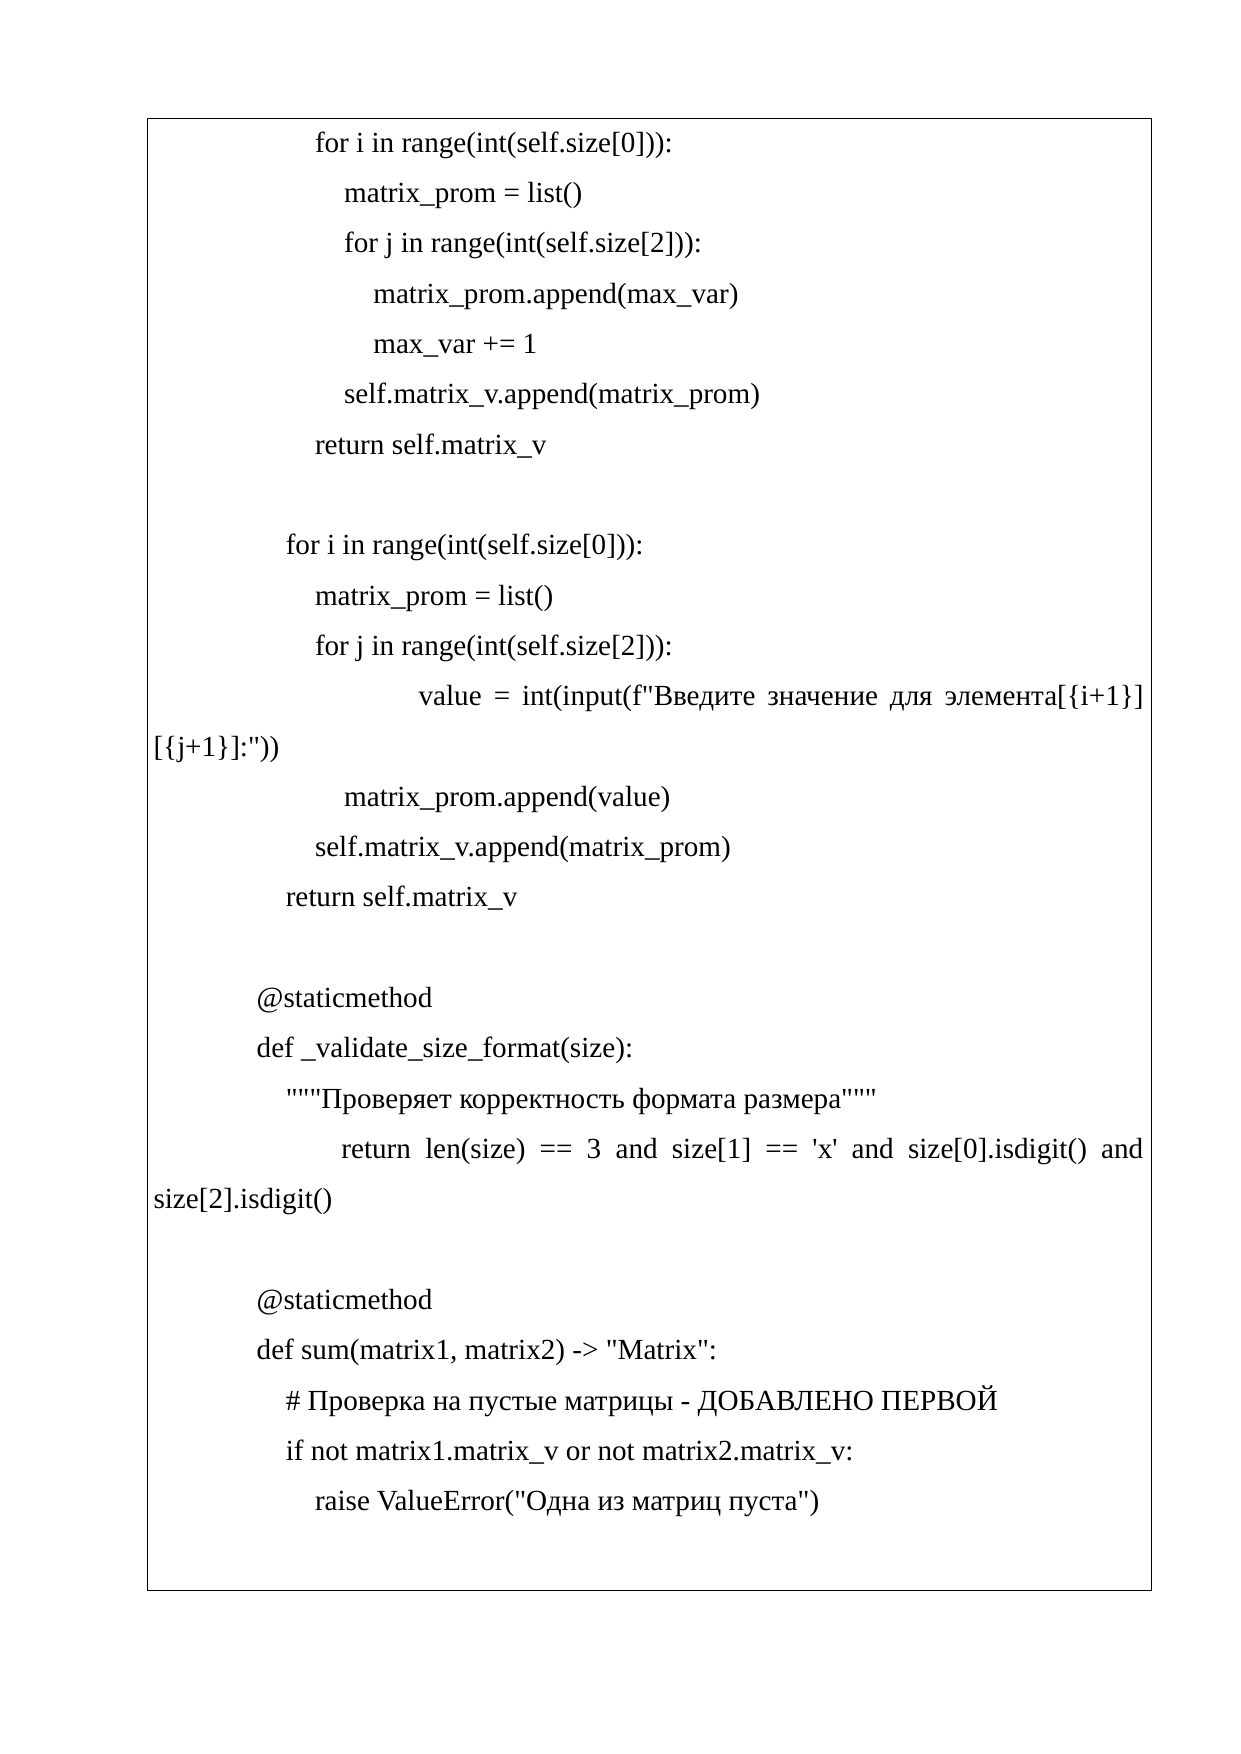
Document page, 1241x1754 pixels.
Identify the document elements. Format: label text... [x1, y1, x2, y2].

table_header for i in range(int(self.size[0])): matrix_prom = list() for j in range(int(self.size[2])): matrix_prom.append(max_var) max_var += 1 self.matrix_v.append(matrix_prom) return self.matrix_v for i in range(int(self.size[0])): matrix_prom = list() for j in range(int(self.size[2])): value = int(input(f"Введите значение для элемента[{i+1}][{j+1}]:")) matrix_prom.append(value) self.matrix_v.append(matrix_prom) return self.matrix_v @staticmethod def _validate_size_format(size): """Проверяет корректность формата размера""" return len(size) == 3 and size[1] == 'x' and size[0].isdigit() and size[2].isdigit() @staticmethod def sum(matrix1, matrix2) -> "Matrix": # Проверка на пустые матрицы - ДОБАВЛЕНО ПЕРВОЙ if not matrix1.matrix_v or not matrix2.matrix_v: raise ValueError("Одна из матриц пуста") [148, 119, 1151, 1589]
